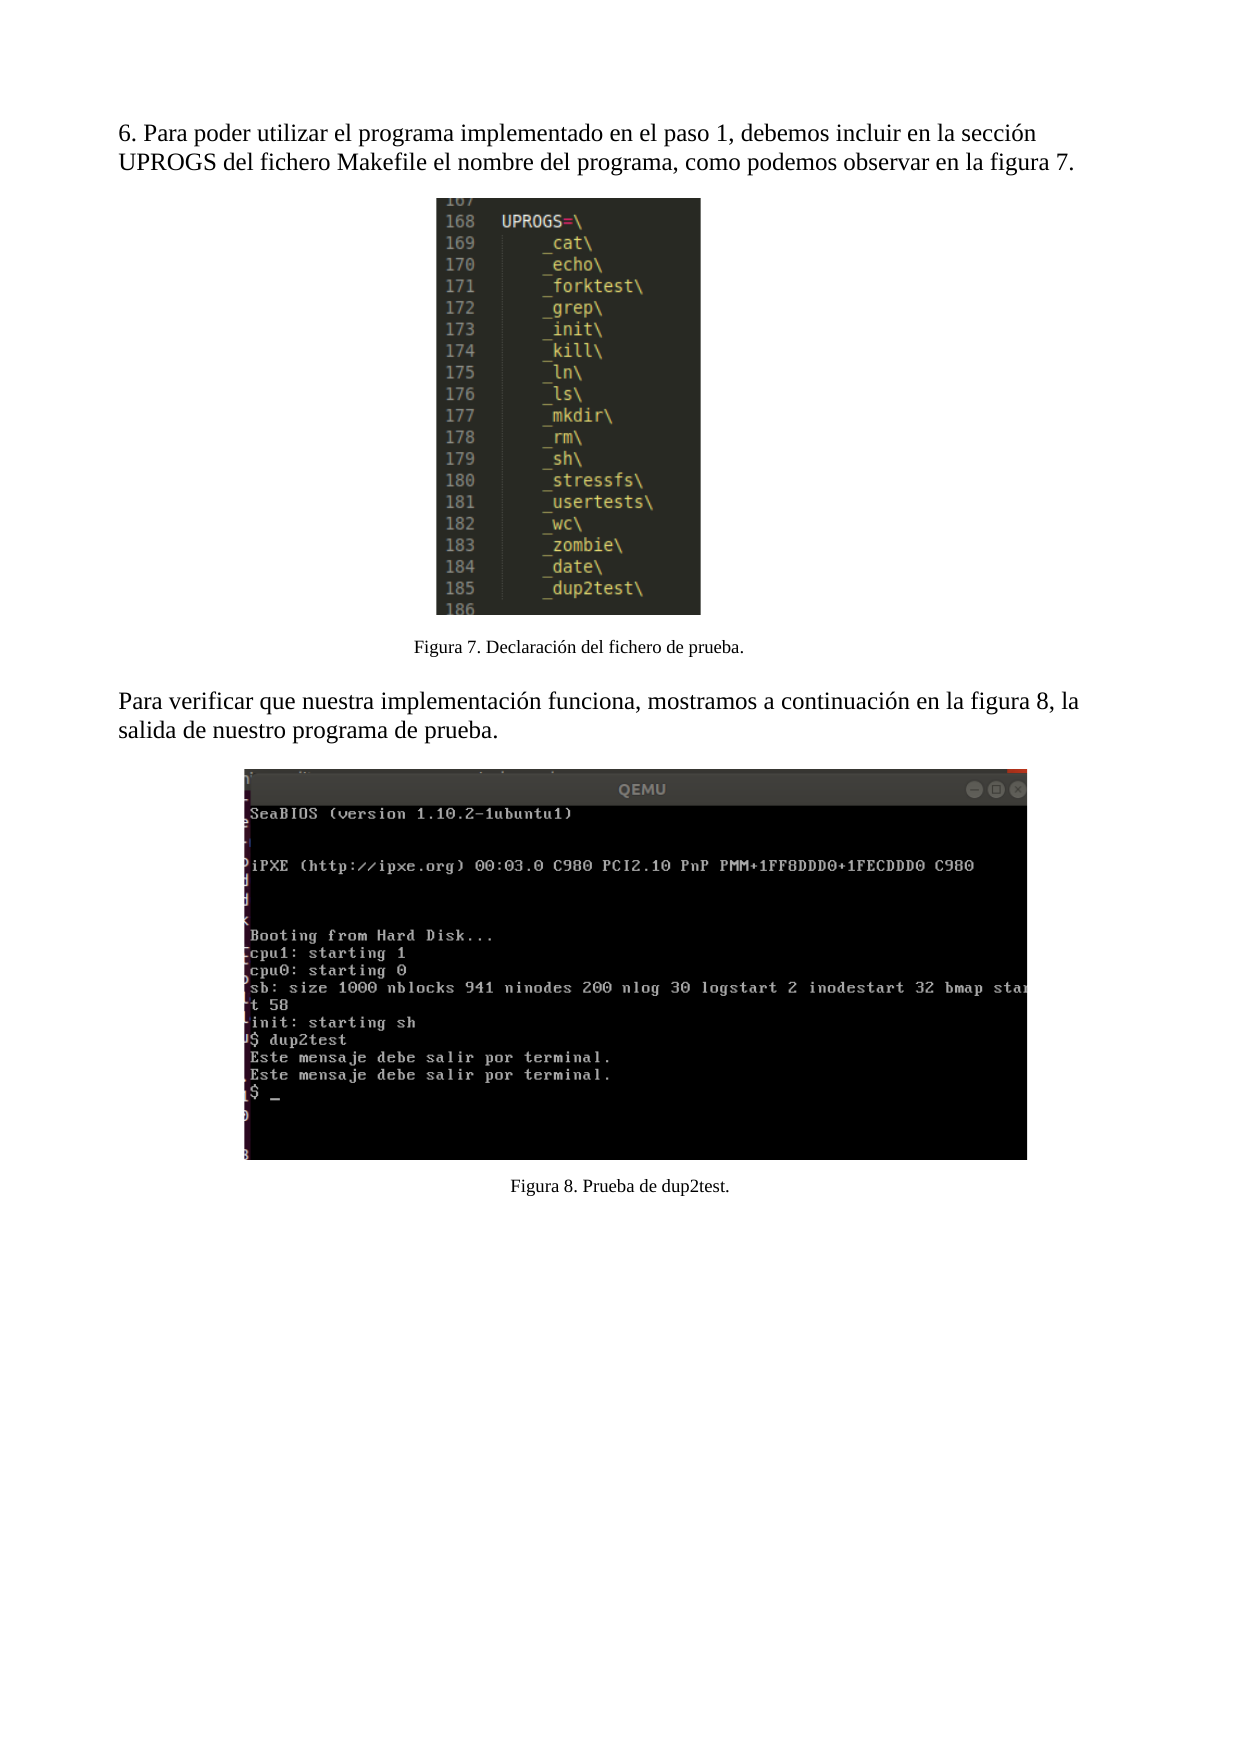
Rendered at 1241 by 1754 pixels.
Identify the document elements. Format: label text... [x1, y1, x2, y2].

picture [244, 769, 991, 1160]
text Para verificar que nuestra implementación funciona, mostramos a continuación en la figura 8, la salida de nuestro programa de prueba. [118, 686, 1122, 743]
text Figura 7. Declaración del fichero de prueba. [413, 636, 1122, 657]
text 6. Para poder utilizar el programa implementado en el paso 1, debemos incluir en la sección UPROGS del fichero Makefile el nombre del programa, como podemos observar en la figura 7. [118, 118, 1122, 176]
text Figura 8. Prueba de dup2test. [118, 1175, 1122, 1196]
picture [436, 198, 467, 615]
